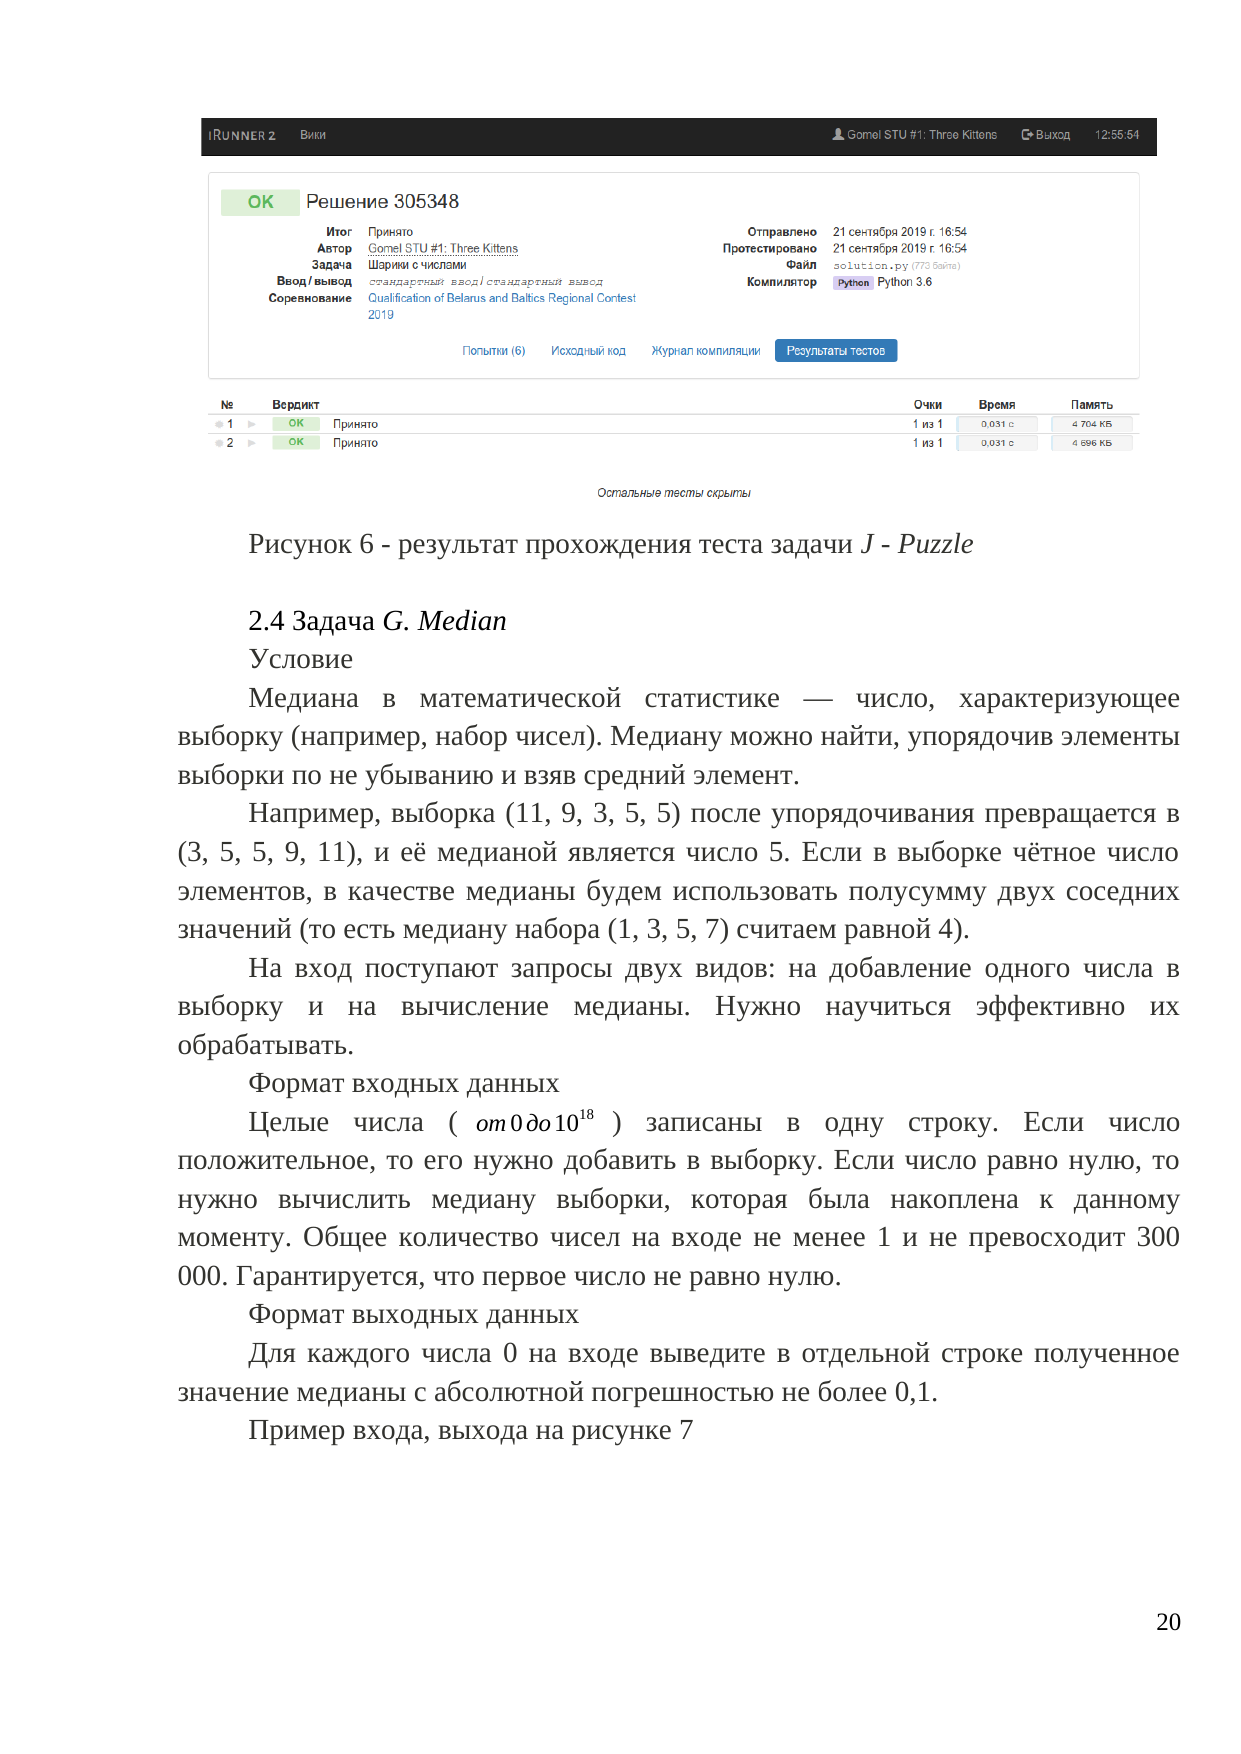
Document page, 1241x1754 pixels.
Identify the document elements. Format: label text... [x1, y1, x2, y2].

text Например, выборка (11, 9, 3, 5, 5) после упорядочивания превращается в (3, 5, 5, 9, 11), и её медианой является число 5. Если в выборке чётное число элементов, в качестве медианы будем использовать полусумму двух соседних значений (то есть медиану набора (1, 3, 5, 7) считаем равной 4). [177, 796, 1181, 945]
text Для каждого числа 0 на входе выведите в отдельной строке полученное значение медианы с абсолютной погрешностью не более 0,1. [177, 1335, 1181, 1407]
text Формат входных данных [177, 1065, 1181, 1099]
text Рисунок 6 - результат прохождения теста задачи J - Puzzle [177, 118, 1181, 559]
text На вход поступают запросы двух видов: на добавление одного числа в выборку и на вычисление медианы. Нужно научиться эффективно их обрабатывать. [177, 950, 1181, 1060]
text 2.4 Задача G. Median [177, 603, 1181, 636]
text Целые числа () записаны в одну строку. Если число положительное, то его нужно добавить в выборку. Если число равно нулю, то нужно вычислить медиану выборки, которая была накоплена к данному моменту. Общее количество чисел на входе не менее 1 и не превосходит 300 000. Гарантируется, что первое число не равно нулю. [177, 1104, 1181, 1292]
text Пример входа, выхода на рисунке 7 [177, 1412, 1181, 1446]
text Условие [177, 641, 1181, 675]
picture [201, 118, 1157, 521]
text Формат выходных данных [177, 1297, 1181, 1330]
text Медиана в математической статистике — число, характеризующее выборку (например, набор чисел). Медиану можно найти, упорядочив элементы выборки по не убыванию и взяв средний элемент. [177, 680, 1181, 791]
